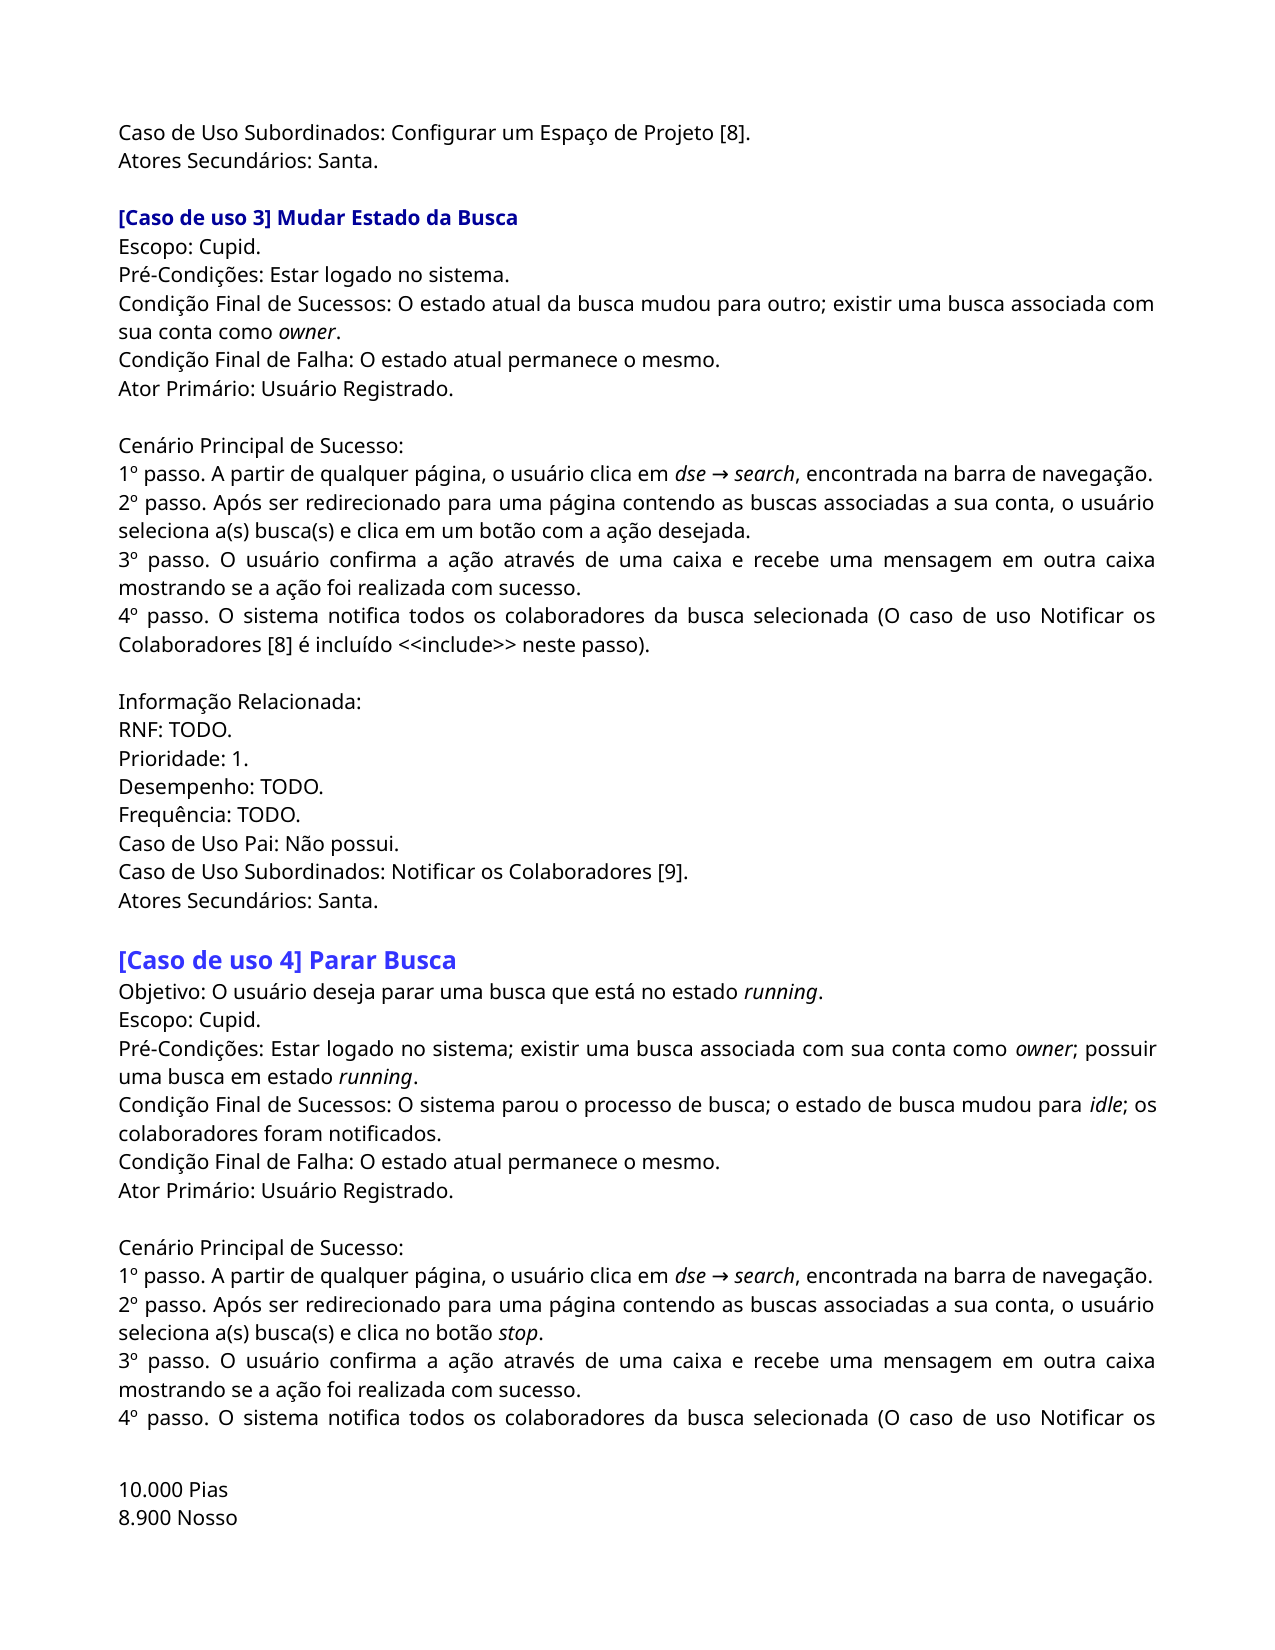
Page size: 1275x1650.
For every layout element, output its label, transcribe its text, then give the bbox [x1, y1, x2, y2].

text Objetivo: O usuário deseja parar uma busca que está no estado running. [118, 977, 1157, 1005]
text Condição Final de Sucessos: O estado atual da busca mudou para outro; existir uma busca associada com sua conta como owner. [118, 289, 1157, 346]
text 1º passo. A partir de qualquer página, o usuário clica em dse → search, encontrada na barra de navegação. [118, 1261, 1157, 1290]
text Cenário Principal de Sucesso: [118, 1233, 1157, 1261]
text Condição Final de Sucessos: O sistema parou o processo de busca; o estado de busca mudou para idle; os colaboradores foram notificados. [118, 1091, 1157, 1147]
text Ator Primário: Usuário Registrado. [118, 1176, 1157, 1204]
text Escopo: Cupid. [118, 1005, 1157, 1034]
text 2º passo. Após ser redirecionado para uma página contendo as buscas associadas a sua conta, o usuário seleciona a(s) busca(s) e clica em um botão com a ação desejada. [118, 488, 1157, 545]
text [Caso de uso 3] Mudar Estado da Busca [118, 203, 1157, 232]
text Caso de Uso Pai: Não possui. [118, 829, 1157, 857]
text Condição Final de Falha: O estado atual permanece o mesmo. [118, 1147, 1157, 1176]
text Pré-Condições: Estar logado no sistema; existir uma busca associada com sua conta como owner; possuir uma busca em estado running. [118, 1034, 1157, 1091]
text RNF: TODO. [118, 715, 1157, 744]
text Escopo: Cupid. [118, 232, 1157, 260]
text Desempenho: TODO. [118, 772, 1157, 801]
text Atores Secundários: Santa. [118, 147, 1157, 175]
text 2º passo. Após ser redirecionado para uma página contendo as buscas associadas a sua conta, o usuário seleciona a(s) busca(s) e clica no botão stop. [118, 1290, 1157, 1347]
text 3º passo. O usuário confirma a ação através de uma caixa e recebe uma mensagem em outra caixa mostrando se a ação foi realizada com sucesso. [118, 545, 1157, 602]
text Caso de Uso Subordinados: Notificar os Colaboradores [9]. [118, 857, 1157, 886]
text 1º passo. A partir de qualquer página, o usuário clica em dse → search, encontrada na barra de navegação. [118, 459, 1157, 488]
text Caso de Uso Subordinados: Configurar um Espaço de Projeto [8]. [118, 118, 1157, 147]
text Condição Final de Falha: O estado atual permanece o mesmo. [118, 346, 1157, 374]
text Informação Relacionada: [118, 687, 1157, 715]
text Pré-Condições: Estar logado no sistema. [118, 260, 1157, 289]
text [Caso de uso 4] Parar Busca [118, 943, 1157, 977]
text Frequência: TODO. [118, 801, 1157, 829]
text 3º passo. O usuário confirma a ação através de uma caixa e recebe uma mensagem em outra caixa mostrando se a ação foi realizada com sucesso. [118, 1347, 1157, 1403]
text 4º passo. O sistema notifica todos os colaboradores da busca selecionada (O caso de uso Notificar os [118, 1403, 1157, 1432]
text 4º passo. O sistema notifica todos os colaboradores da busca selecionada (O caso de uso Notificar os Colaboradores [8] é incluído <<include>> neste passo). [118, 602, 1157, 658]
text Cenário Principal de Sucesso: [118, 431, 1157, 459]
text Atores Secundários: Santa. [118, 886, 1157, 914]
text Prioridade: 1. [118, 744, 1157, 772]
text Ator Primário: Usuário Registrado. [118, 374, 1157, 402]
